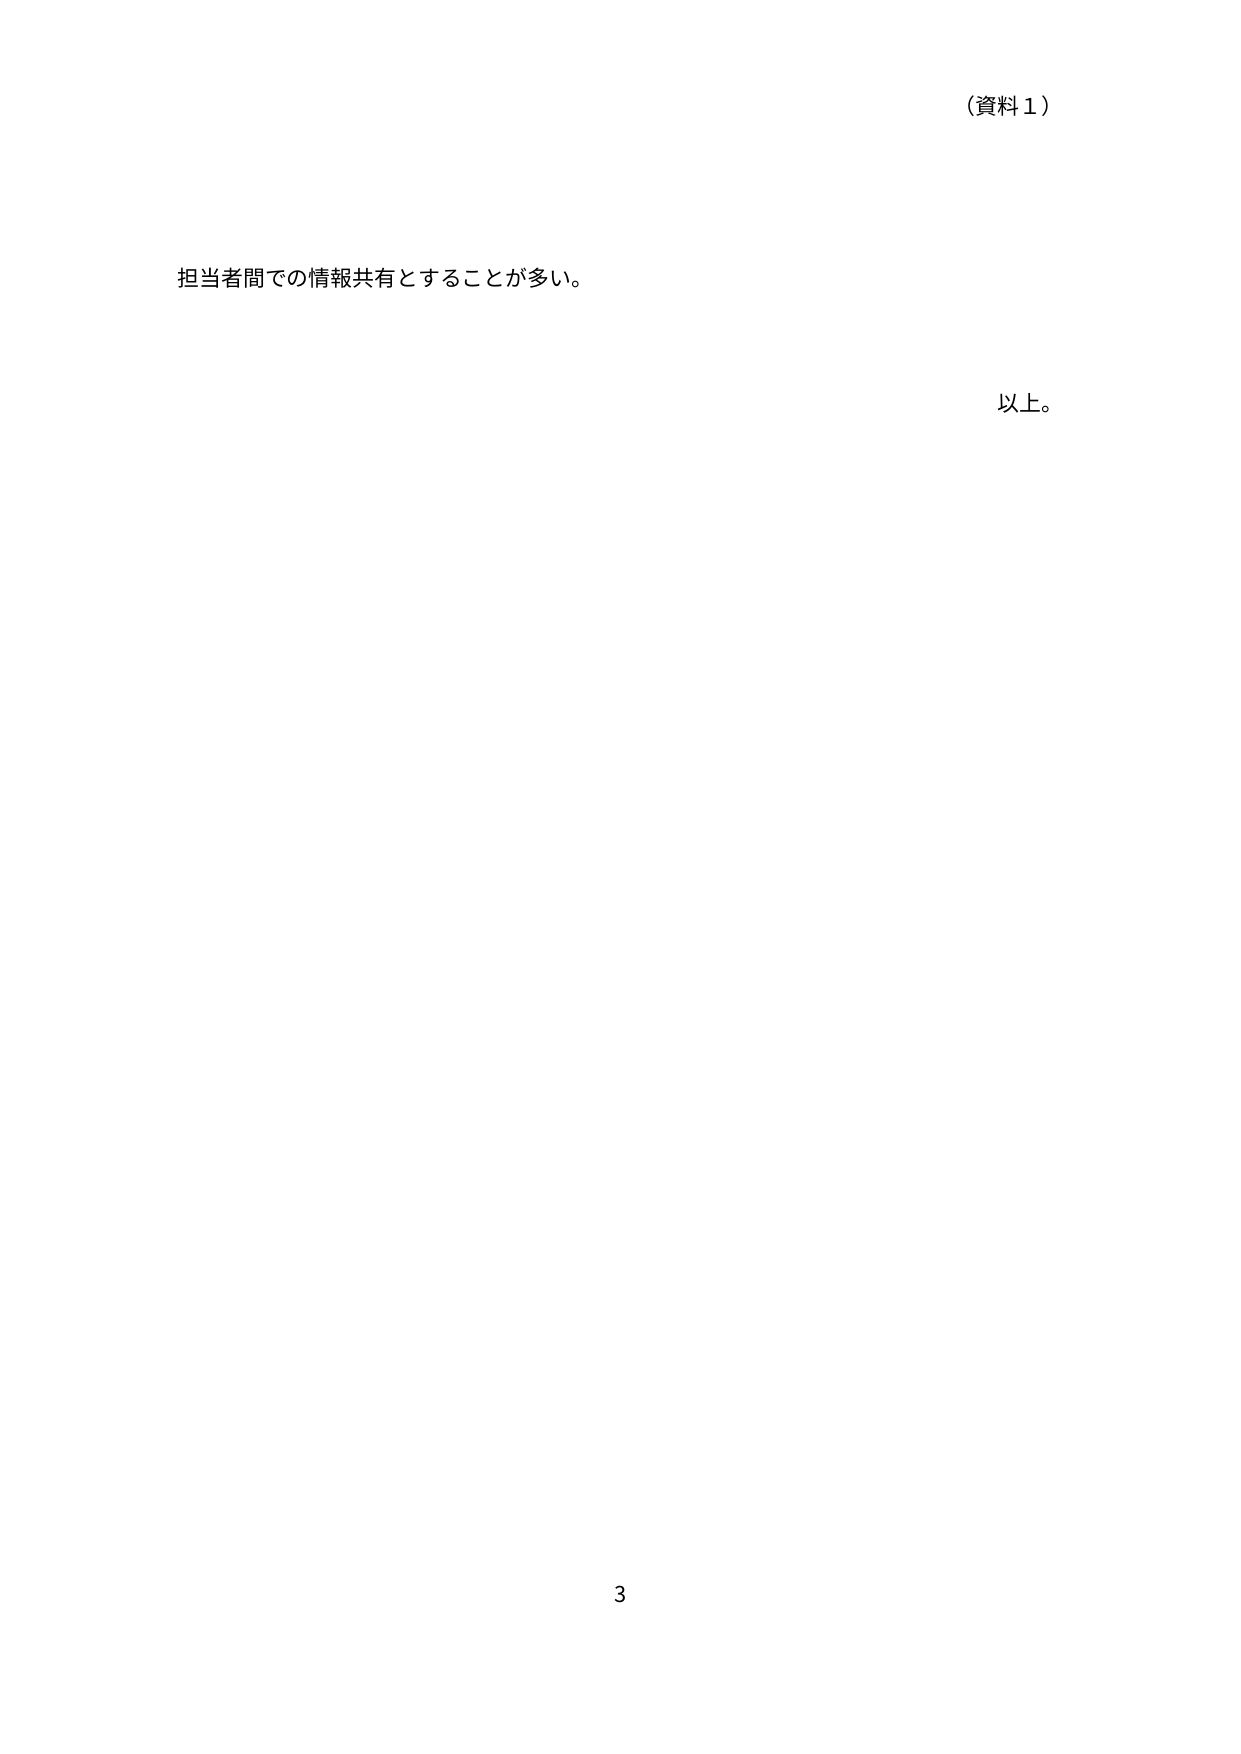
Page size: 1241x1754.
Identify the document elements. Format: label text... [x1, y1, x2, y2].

text 以上。 [177, 361, 1063, 423]
text 担当者間での情報共有とすることが多い。 [177, 236, 1063, 298]
